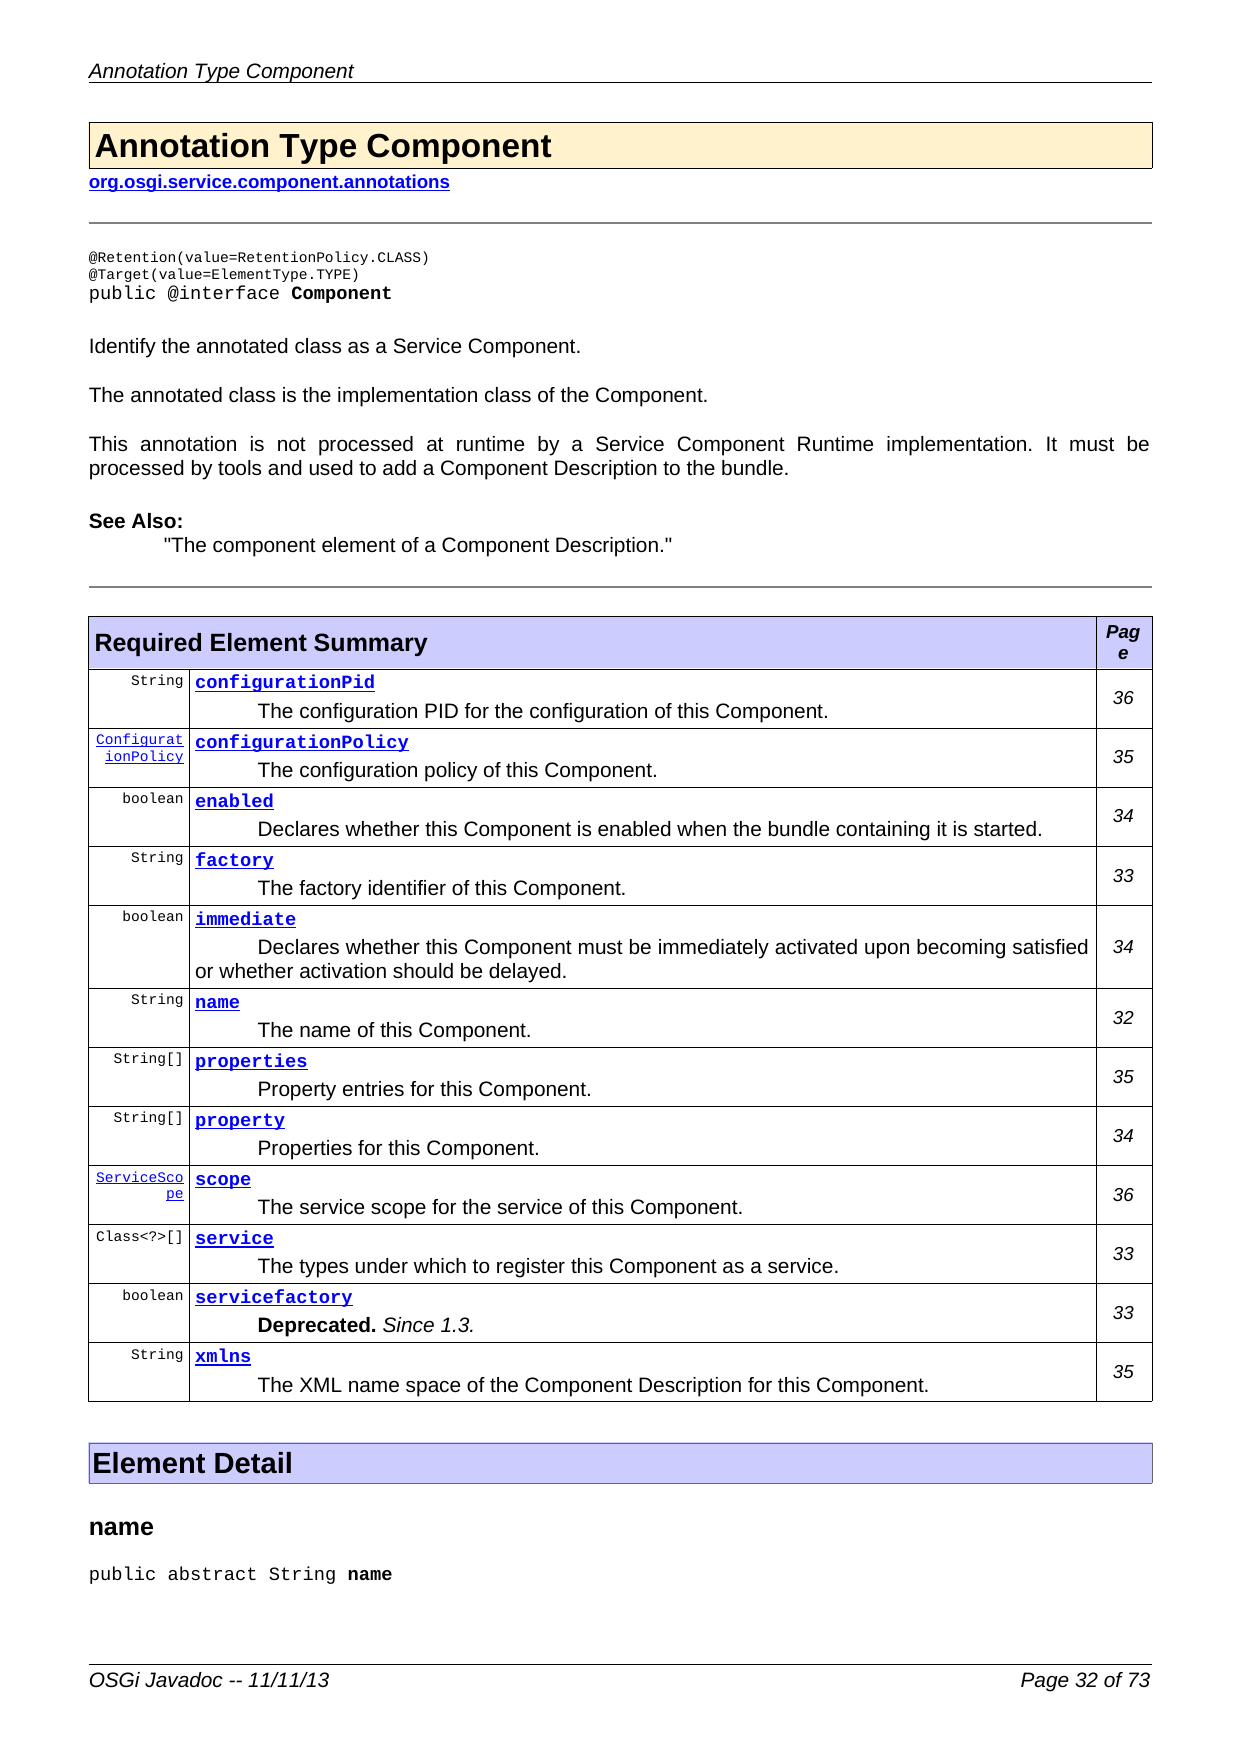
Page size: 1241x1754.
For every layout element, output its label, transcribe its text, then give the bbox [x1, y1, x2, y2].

table_cell String [89, 1343, 189, 1401]
table_cell configurationPid The configuration PID for the configuration of this Component. [190, 670, 1096, 727]
table_cell xmlns The XML name space of the Component Description for this Component. [190, 1343, 1096, 1401]
table_cell 33 [1097, 1225, 1152, 1283]
table_cell Class<?>[] [89, 1225, 189, 1283]
table_header Page [1097, 617, 1152, 668]
table_cell 34 [1097, 1048, 1152, 1106]
table_cell 35 [1097, 729, 1152, 787]
table_cell 35 [1097, 1343, 1152, 1401]
table_cell property Properties for this Component. [190, 1107, 1096, 1165]
table_cell 33 [1097, 1284, 1152, 1342]
subtitle Annotation Type Component [90, 123, 1152, 168]
text @Retention(value=RetentionPolicy.CLASS) @Target(value=ElementType.TYPE) public @interface Component [88, 250, 1152, 305]
table_cell 32 [1097, 989, 1152, 1047]
table_cell configurationPolicy The configuration policy of this Component. [190, 729, 1096, 787]
table_header Required Element Summary [89, 617, 1096, 668]
table_cell boolean [89, 788, 189, 846]
table_cell scope The service scope for the service of this Component. [190, 1166, 1096, 1224]
table_cell 35 [1097, 670, 1152, 727]
table_cell service The types under which to register this Component as a service. [190, 1225, 1096, 1283]
text See Also: [88, 509, 1152, 533]
table_cell ConfigurationPolicy [89, 729, 189, 787]
table_cell String [89, 847, 189, 905]
text "The component element of a Component Description." [163, 533, 1152, 557]
table_cell String [89, 989, 189, 1047]
table_cell immediate Declares whether this Component must be immediately activated upon becoming satisfied or whether activation should be delayed. [190, 906, 1096, 988]
table_cell 34 [1097, 788, 1152, 846]
table_cell 34 [1097, 1107, 1152, 1165]
table_cell boolean [89, 1284, 189, 1342]
text This annotation is not processed at runtime by a Service Component Runtime implementation. It must be processed by tools and used to add a Component Description to the bundle. [88, 432, 1152, 480]
text public abstract String name [88, 1564, 1152, 1586]
table_cell 34 [1097, 906, 1152, 988]
table_cell properties Property entries for this Component. [190, 1048, 1096, 1106]
table_cell 36 [1097, 1166, 1152, 1224]
table_cell name The name of this Component. [190, 989, 1096, 1047]
table_cell enabled Declares whether this Component is enabled when the bundle containing it is started. [190, 788, 1096, 846]
subtitle Element Detail [90, 1444, 1152, 1483]
table_cell String[] [89, 1107, 189, 1165]
text The annotated class is the implementation class of the Component. [88, 383, 1152, 407]
table_cell factory The factory identifier of this Component. [190, 847, 1096, 905]
text Identify the annotated class as a Service Component. [88, 334, 1152, 358]
table_cell ServiceScope [89, 1166, 189, 1224]
text org.osgi.service.component.annotations [88, 171, 1152, 193]
subtitle name [88, 1512, 1152, 1540]
table_cell 33 [1097, 847, 1152, 905]
table_cell String [89, 670, 189, 727]
table_cell servicefactory Deprecated. Since 1.3. [190, 1284, 1096, 1342]
table_cell String[] [89, 1048, 189, 1106]
table_cell boolean [89, 906, 189, 988]
